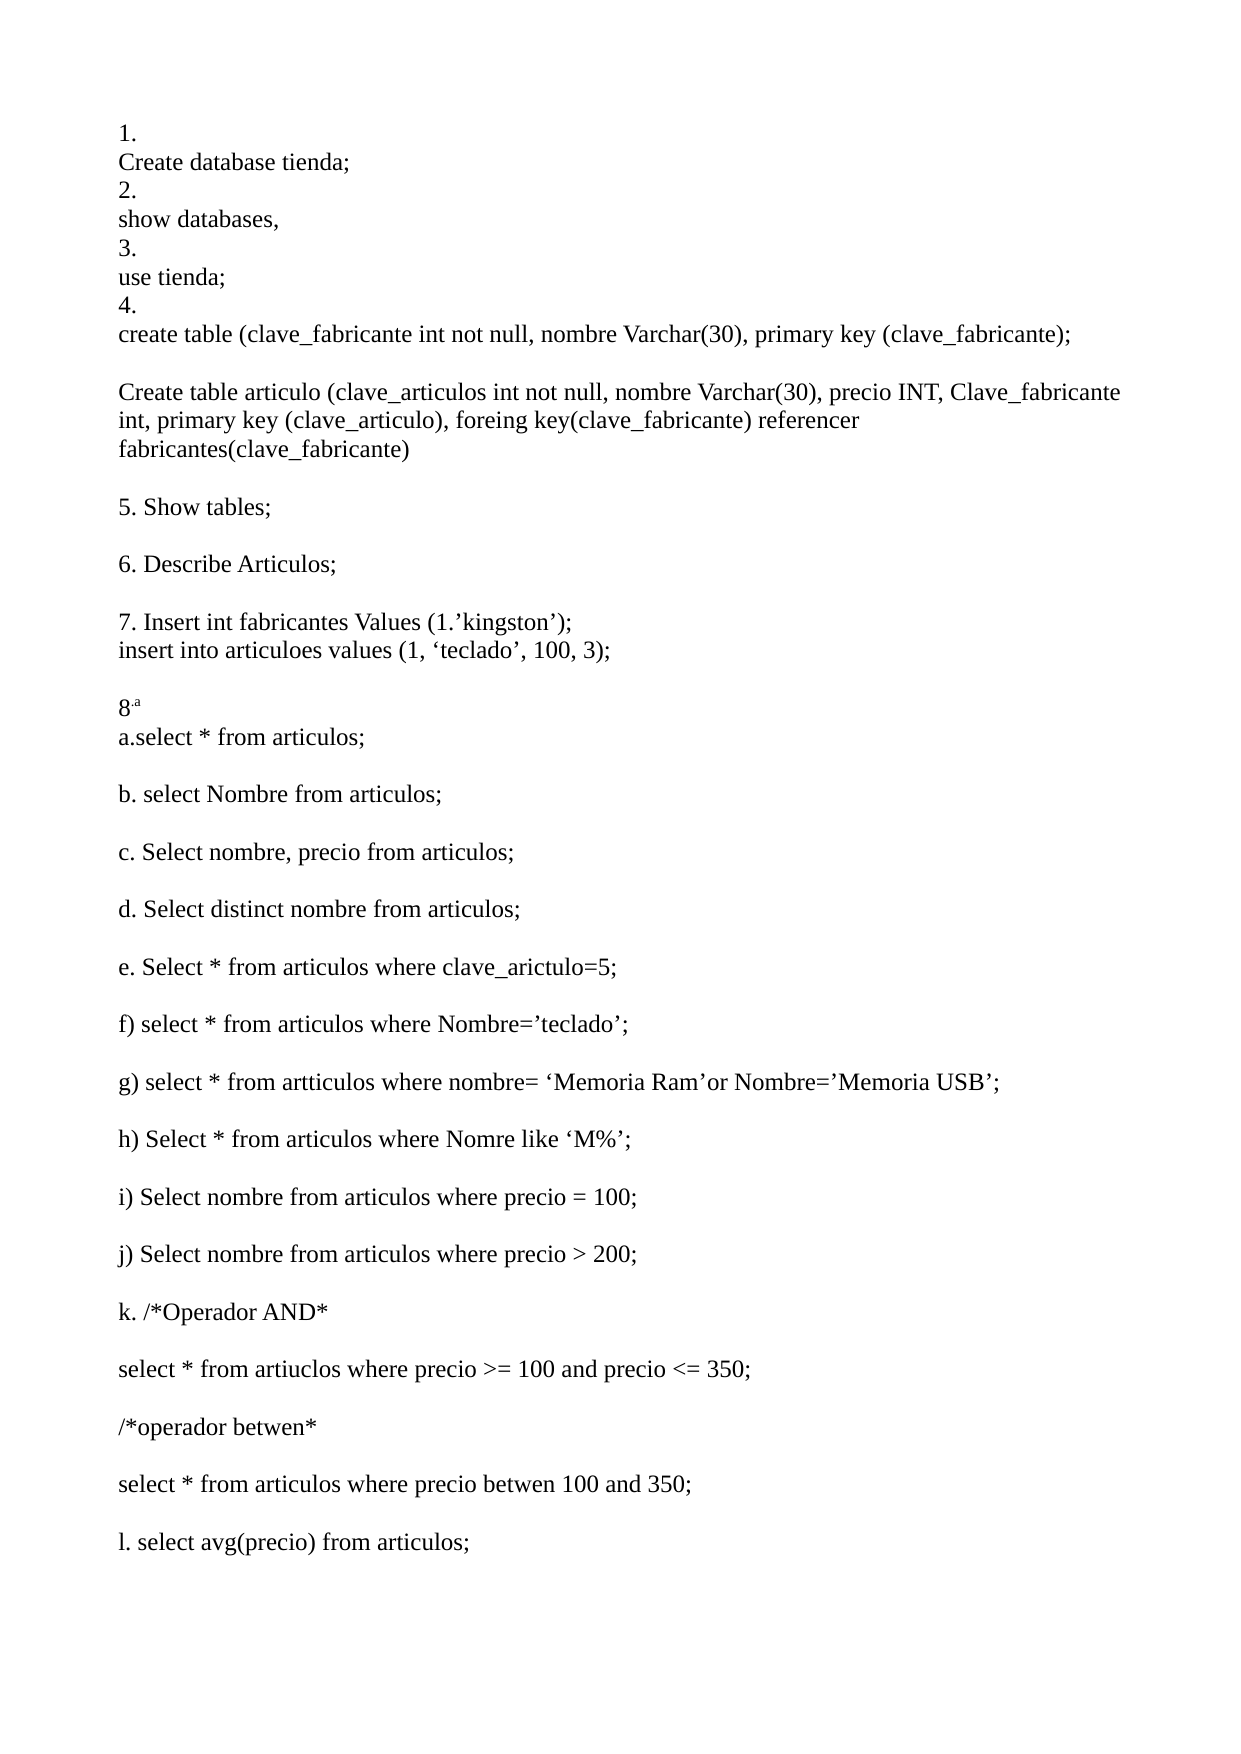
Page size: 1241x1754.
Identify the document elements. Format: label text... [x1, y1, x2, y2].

text l. select avg(precio) from articulos; [118, 1527, 1122, 1556]
text 6. Describe Articulos; [118, 549, 1122, 578]
text d. Select distinct nombre from articulos; [118, 894, 1122, 923]
text f) select * from articulos where Nombre=’teclado’; [118, 1009, 1122, 1038]
text 5. Show tables; [118, 492, 1122, 521]
text create table (clave_fabricante int not null, nombre Varchar(30), primary key (clave_fabricante); [118, 319, 1122, 348]
text Create table articulo (clave_articulos int not null, nombre Varchar(30), precio INT, Clave_fabricante int, primary key (clave_articulo), foreing key(clave_fabricante) referencer fabricantes(clave_fabricante) [118, 377, 1122, 463]
text 1. [118, 118, 1122, 147]
text insert into articuloes values (1, ‘teclado’, 100, 3); [118, 636, 1122, 664]
text /*operador betwen* [118, 1412, 1122, 1441]
text 3. [118, 233, 1122, 262]
text 2. [118, 176, 1122, 204]
text Create database tienda; [118, 147, 1122, 176]
text e. Select * from articulos where clave_arictulo=5; [118, 952, 1122, 981]
text i) Select nombre from articulos where precio = 100; [118, 1182, 1122, 1211]
text c. Select nombre, precio from articulos; [118, 837, 1122, 866]
text 7. Insert int fabricantes Values (1.’kingston’); [118, 607, 1122, 636]
text show databases, [118, 204, 1122, 233]
text h) Select * from articulos where Nomre like ‘M%’; [118, 1124, 1122, 1153]
text b. select Nombre from articulos; [118, 779, 1122, 808]
text k. /*Operador AND* [118, 1297, 1122, 1326]
text 8.a [118, 693, 1122, 722]
text j) Select nombre from articulos where precio > 200; [118, 1239, 1122, 1268]
text a.select * from articulos; [118, 722, 1122, 751]
text select * from artiuclos where precio >= 100 and precio <= 350; [118, 1354, 1122, 1383]
text 4. [118, 291, 1122, 319]
text select * from articulos where precio betwen 100 and 350; [118, 1469, 1122, 1498]
text g) select * from artticulos where nombre= ‘Memoria Ram’or Nombre=’Memoria USB’; [118, 1067, 1122, 1096]
text use tienda; [118, 262, 1122, 291]
